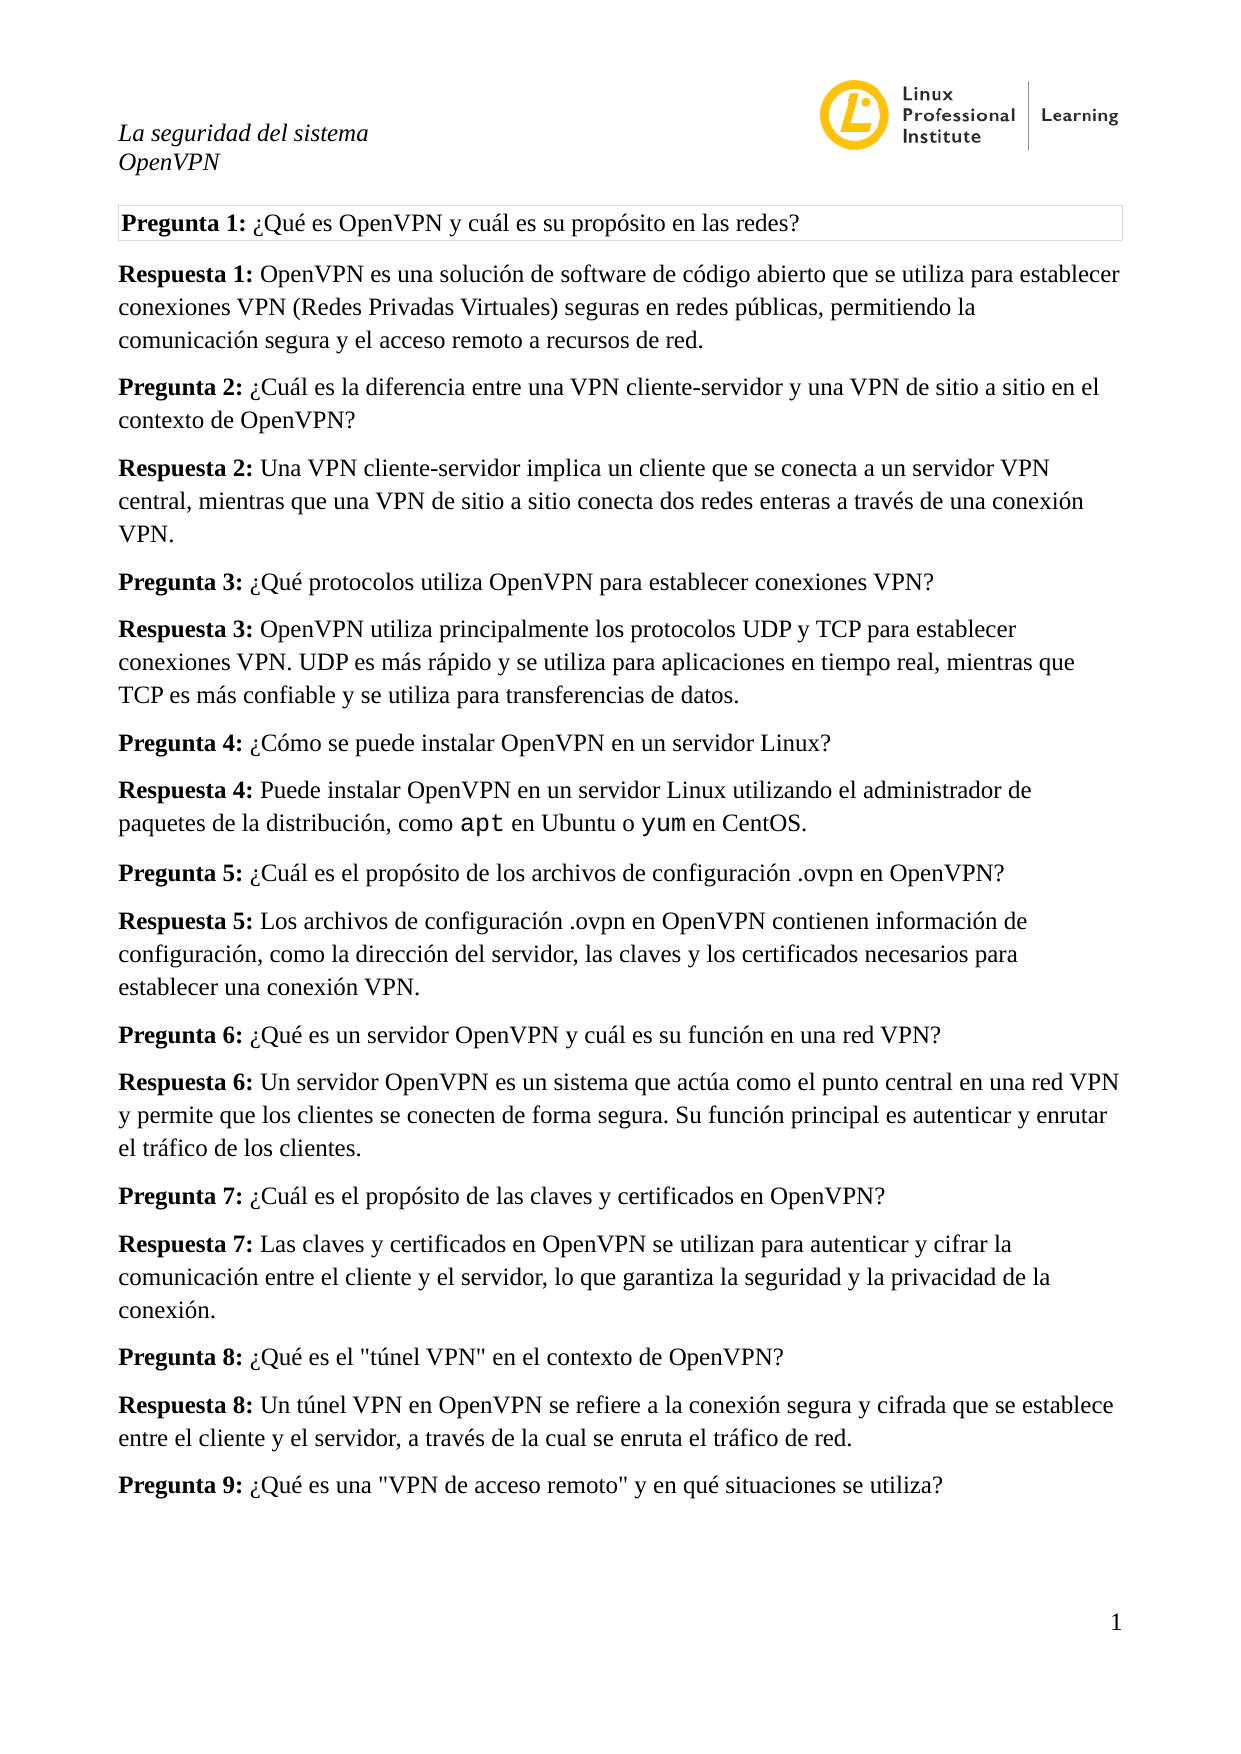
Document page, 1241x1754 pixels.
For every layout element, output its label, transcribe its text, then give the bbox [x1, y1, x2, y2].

picture [819, 79, 1119, 151]
text Pregunta 5: ¿Cuál es el propósito de los archivos de configuración .ovpn en OpenVPN? [118, 858, 1122, 887]
text Respuesta 1: OpenVPN es una solución de software de código abierto que se utiliza para establecer conexiones VPN (Redes Privadas Virtuales) seguras en redes públicas, permitiendo la comunicación segura y el acceso remoto a recursos de red. [118, 259, 1122, 353]
text Respuesta 8: Un túnel VPN en OpenVPN se refiere a la conexión segura y cifrada que se establece entre el cliente y el servidor, a través de la cual se enruta el tráfico de red. [118, 1390, 1122, 1452]
text Respuesta 6: Un servidor OpenVPN es un sistema que actúa como el punto central en una red VPN y permite que los clientes se conecten de forma segura. Su función principal es autenticar y enrutar el tráfico de los clientes. [118, 1067, 1122, 1162]
text Respuesta 3: OpenVPN utiliza principalmente los protocolos UDP y TCP para establecer conexiones VPN. UDP es más rápido y se utiliza para aplicaciones en tiempo real, mientras que TCP es más confiable y se utiliza para transferencias de datos. [118, 614, 1122, 709]
text Pregunta 6: ¿Qué es un servidor OpenVPN y cuál es su función en una red VPN? [118, 1020, 1122, 1048]
text Respuesta 2: Una VPN cliente-servidor implica un cliente que se conecta a un servidor VPN central, mientras que una VPN de sitio a sitio conecta dos redes enteras a través de una conexión VPN. [118, 453, 1122, 548]
text Pregunta 1: ¿Qué es OpenVPN y cuál es su propósito en las redes? [119, 206, 1122, 240]
text Pregunta 3: ¿Qué protocolos utiliza OpenVPN para establecer conexiones VPN? [118, 567, 1122, 595]
text Pregunta 8: ¿Qué es el "túnel VPN" en el contexto de OpenVPN? [118, 1342, 1122, 1371]
text Pregunta 7: ¿Cuál es el propósito de las claves y certificados en OpenVPN? [118, 1181, 1122, 1210]
text Respuesta 5: Los archivos de configuración .ovpn en OpenVPN contienen información de configuración, como la dirección del servidor, las claves y los certificados necesarios para establecer una conexión VPN. [118, 906, 1122, 1001]
text Respuesta 7: Las claves y certificados en OpenVPN se utilizan para autenticar y cifrar la comunicación entre el cliente y el servidor, lo que garantiza la seguridad y la privacidad de la conexión. [118, 1229, 1122, 1323]
text Pregunta 2: ¿Cuál es la diferencia entre una VPN cliente-servidor y una VPN de sitio a sitio en el contexto de OpenVPN? [118, 372, 1122, 434]
text Pregunta 9: ¿Qué es una "VPN de acceso remoto" y en qué situaciones se utiliza? [118, 1471, 1122, 1499]
text Respuesta 4: Puede instalar OpenVPN en un servidor Linux utilizando el administrador de paquetes de la distribución, como apt en Ubuntu o yum en CentOS. [118, 776, 1122, 839]
text Pregunta 4: ¿Cómo se puede instalar OpenVPN en un servidor Linux? [118, 728, 1122, 757]
